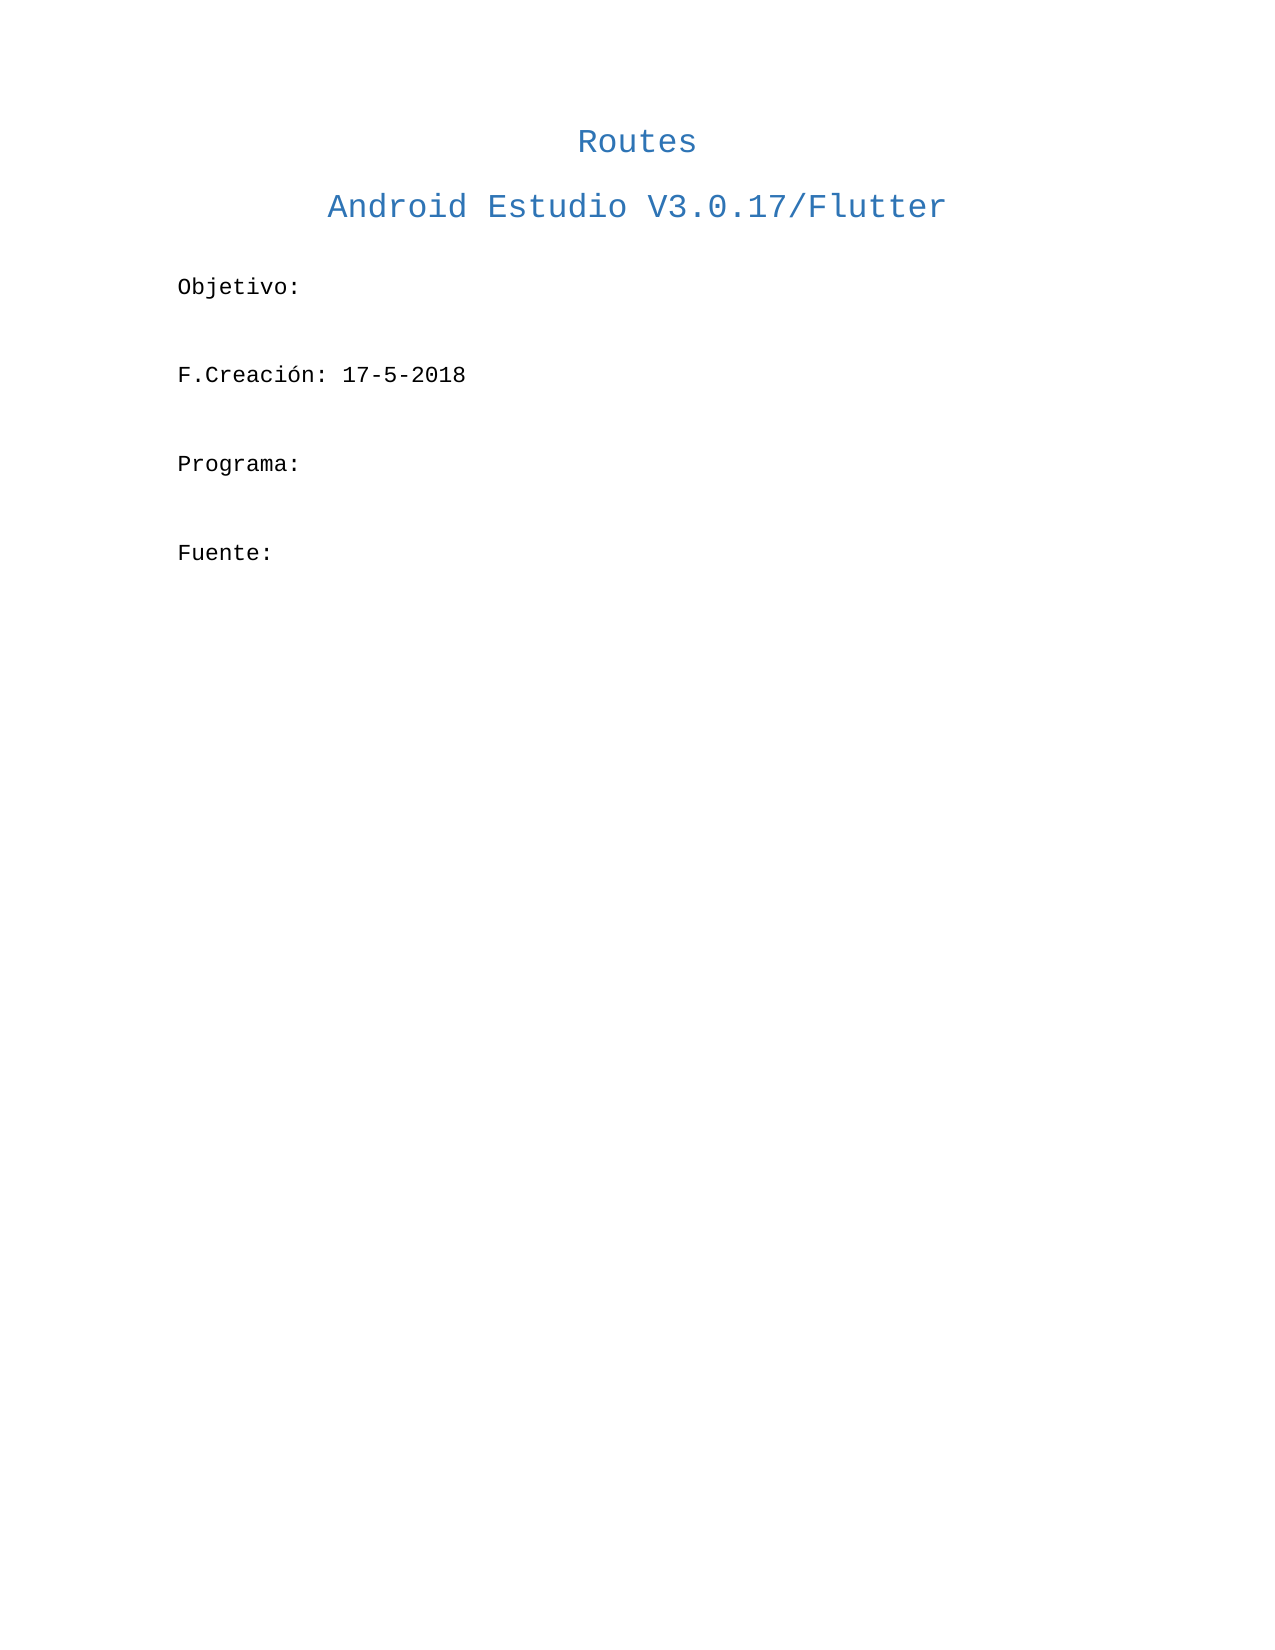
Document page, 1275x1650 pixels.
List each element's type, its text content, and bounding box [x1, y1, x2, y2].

subtitle Android Estudio V3.0.17/Flutter [177, 190, 1098, 228]
text Fuente: [177, 541, 1098, 567]
text Programa: [177, 452, 1098, 478]
subtitle Routes [177, 125, 1098, 163]
text F.Creación: 17-5-2018 [177, 364, 1098, 390]
text Objetivo: [177, 275, 1098, 301]
